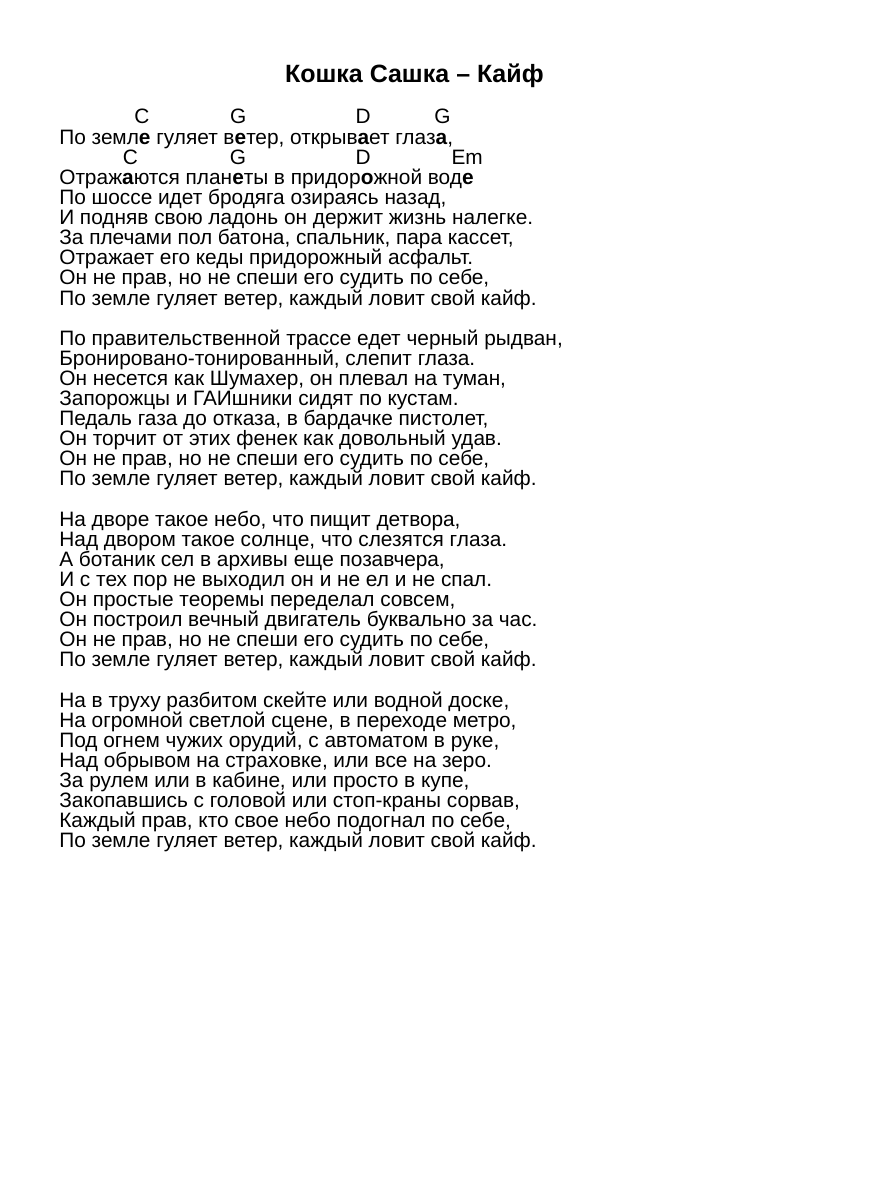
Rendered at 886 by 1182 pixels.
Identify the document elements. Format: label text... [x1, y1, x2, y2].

text C G D Em [59, 148, 768, 168]
text Он торчит от этих фенек как довольный удав. [59, 429, 768, 450]
text Педаль газа до отказа, в бардачке пистолет, [59, 409, 768, 429]
text Отражает его кеды придорожный асфальт. [59, 249, 768, 269]
text Запорожцы и ГАИшники сидят по кустам. [59, 389, 768, 409]
text Кошка Сашка – Кайф [61, 59, 768, 88]
text По шоссе идет бродяга озираясь назад, [59, 188, 768, 208]
text На огромной светлой сцене, в переходе метро, [59, 711, 768, 731]
text Он не прав, но не спеши его судить по себе, [59, 450, 768, 470]
text Закопавшись с головой или стоп-краны сорвав, [59, 791, 768, 812]
text Над обрывом на страховке, или все на зеро. [59, 751, 768, 771]
text На в труху разбитом скейте или водной доске, [59, 691, 768, 711]
text По правительственной трассе едет черный рыдван, [59, 329, 768, 349]
text Каждый прав, кто свое небо подогнал по себе, [59, 812, 768, 832]
text А ботаник сел в архивы еще позавчера, [59, 550, 768, 570]
text Он не прав, но не спеши его судить по себе, [59, 269, 768, 289]
text Под огнем чужих орудий, с автоматом в руке, [59, 731, 768, 751]
text По земле гуляет ветер, открывает глаза, [59, 128, 768, 148]
text Он простые теоремы переделал совсем, [59, 590, 768, 611]
text За плечами пол батона, спальник, пара кассет, [59, 228, 768, 249]
text По земле гуляет ветер, каждый ловит свой кайф. [59, 470, 768, 490]
text C G D G [59, 108, 768, 128]
text На дворе такое небо, что пищит детвора, [59, 510, 768, 530]
text Он несется как Шумахер, он плевал на туман, [59, 369, 768, 389]
text И подняв свою ладонь он держит жизнь налегке. [59, 208, 768, 228]
text Бронировано-тонированный, слепит глаза. [59, 349, 768, 369]
text Он построил вечный двигатель буквально за час. [59, 611, 768, 631]
text По земле гуляет ветер, каждый ловит свой кайф. [59, 832, 768, 852]
text И с тех пор не выходил он и не ел и не спал. [59, 570, 768, 590]
text За рулем или в кабине, или просто в купе, [59, 771, 768, 791]
text По земле гуляет ветер, каждый ловит свой кайф. [59, 651, 768, 671]
text Он не прав, но не спеши его судить по себе, [59, 631, 768, 651]
text Отражаются планеты в придорожной воде [59, 168, 768, 188]
text Над двором такое солнце, что слезятся глаза. [59, 530, 768, 550]
text По земле гуляет ветер, каждый ловит свой кайф. [59, 289, 768, 309]
